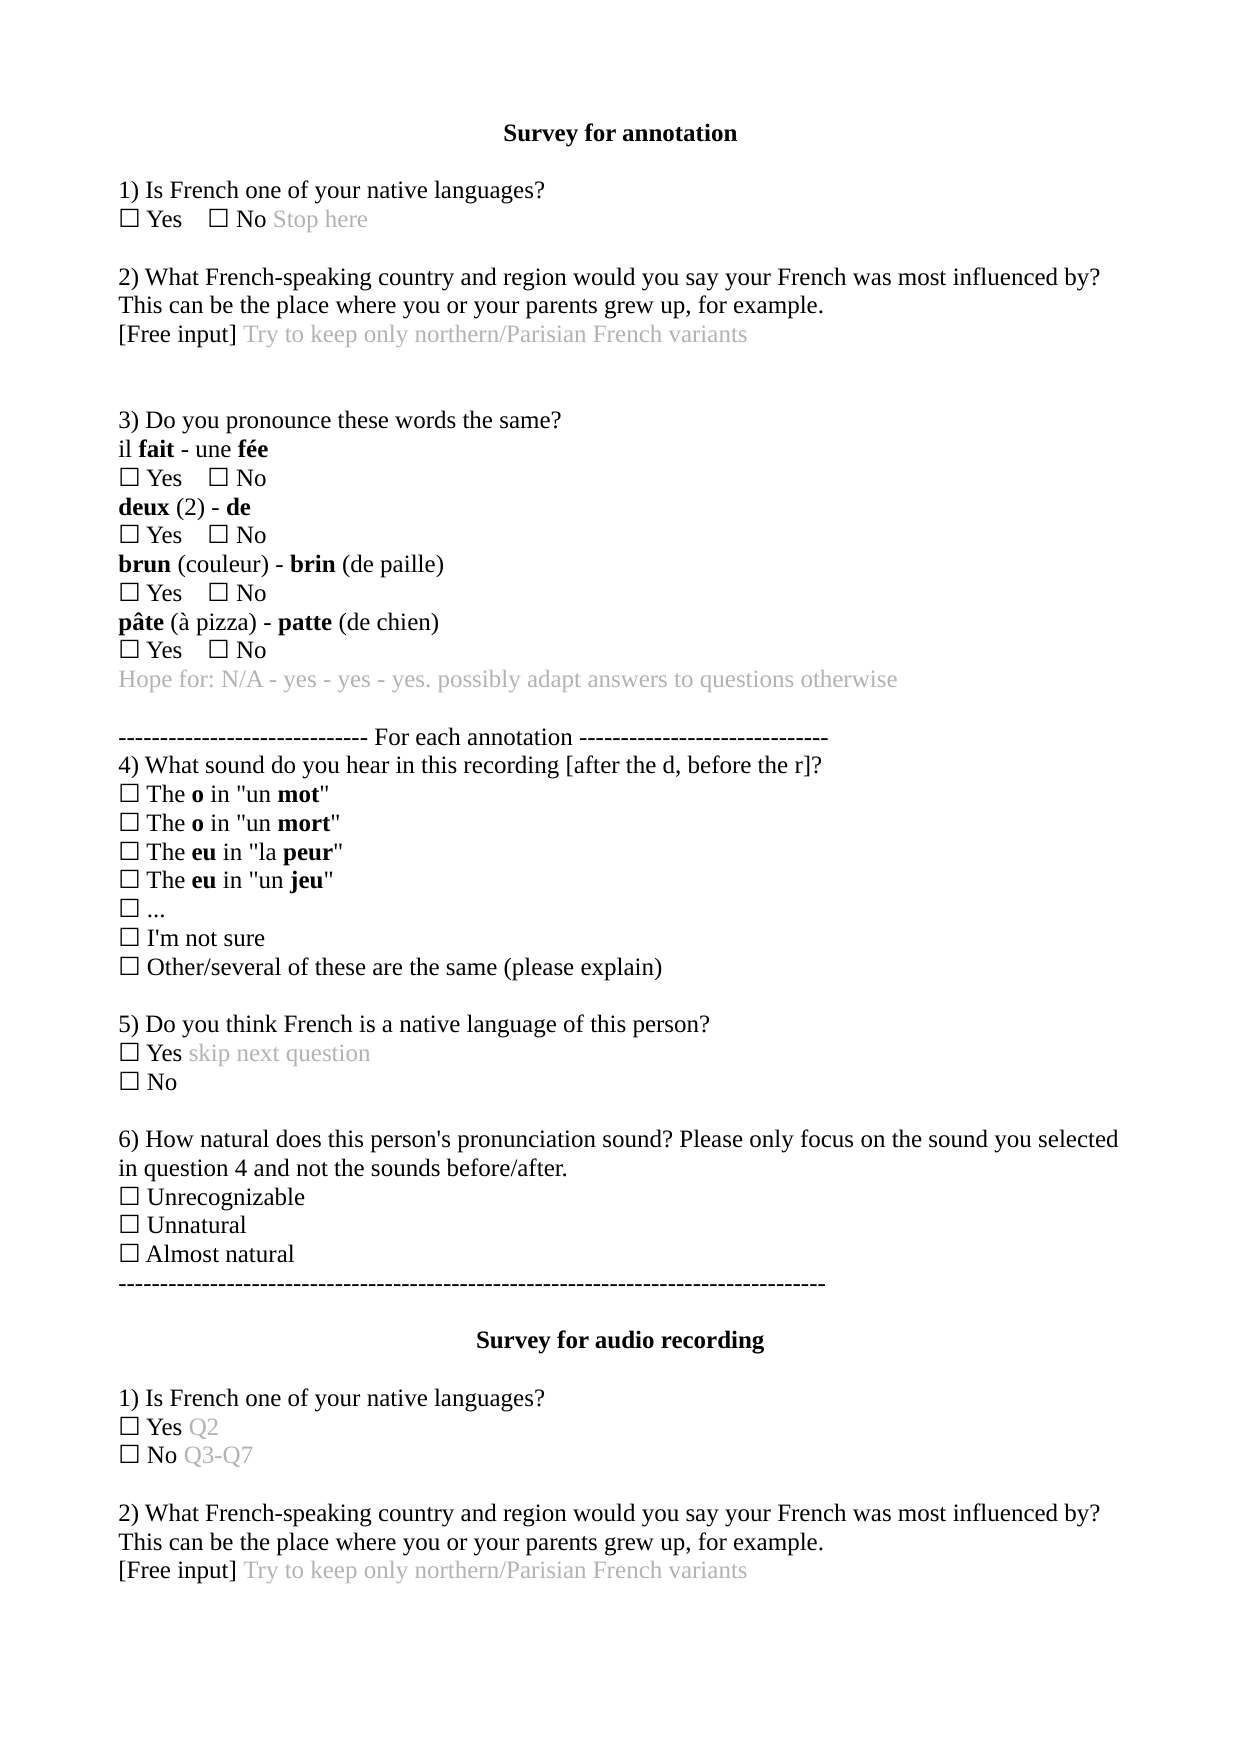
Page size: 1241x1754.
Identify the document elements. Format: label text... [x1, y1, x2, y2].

text ☐ No Q3-Q7 [118, 1441, 1122, 1469]
text ☐ Almost natural [118, 1239, 1122, 1268]
text ☐ The eu in "un jeu" [118, 866, 1122, 894]
text ☐ Unnatural [118, 1211, 1122, 1239]
text ☐ Yes ☐ No [118, 578, 1122, 607]
text ☐ Yes skip next question [118, 1038, 1122, 1067]
text 1) Is French one of your native languages? [118, 1383, 1122, 1412]
text deux (2) - de [118, 492, 1122, 521]
text [Free input] Try to keep only northern/Parisian French variants [118, 1556, 1122, 1584]
text brun (couleur) - brin (de paille) [118, 549, 1122, 578]
text 4) What sound do you hear in this recording [after the d, before the r]? [118, 751, 1122, 779]
text 1) Is French one of your native languages? [118, 176, 1122, 204]
text Survey for audio recording [118, 1326, 1122, 1354]
text ☐ Yes ☐ No [118, 463, 1122, 492]
text ☐ ... [118, 894, 1122, 923]
text il fait - une fée [118, 434, 1122, 463]
text ------------------------------------------------------------------------------------- [118, 1268, 1122, 1297]
text ☐ I'm not sure [118, 923, 1122, 952]
text ☐ Yes ☐ No [118, 636, 1122, 664]
text ☐ The eu in "la peur" [118, 837, 1122, 866]
text ------------------------------ For each annotation ------------------------------ [118, 722, 1122, 751]
text ☐ Other/several of these are the same (please explain) [118, 952, 1122, 981]
text ☐ Yes Q2 [118, 1412, 1122, 1441]
text 2) What French-speaking country and region would you say your French was most influenced by? This can be the place where you or your parents grew up, for example. [118, 1498, 1122, 1556]
text pâte (à pizza) - patte (de chien) [118, 607, 1122, 636]
text ☐ No [118, 1067, 1122, 1096]
text ☐ The o in "un mort" [118, 808, 1122, 837]
text 3) Do you pronounce these words the same? [118, 406, 1122, 434]
text 5) Do you think French is a native language of this person? [118, 1009, 1122, 1038]
text ☐ Yes ☐ No Stop here [118, 204, 1122, 233]
text ☐ Unrecognizable [118, 1182, 1122, 1211]
text [Free input] Try to keep only northern/Parisian French variants [118, 319, 1122, 348]
text 2) What French-speaking country and region would you say your French was most influenced by? This can be the place where you or your parents grew up, for example. [118, 262, 1122, 319]
text ☐ Yes ☐ No [118, 521, 1122, 549]
text 6) How natural does this person's pronunciation sound? Please only focus on the sound you selected in question 4 and not the sounds before/after. [118, 1124, 1122, 1182]
text Survey for annotation [118, 118, 1122, 147]
text ☐ The o in "un mot" [118, 779, 1122, 808]
text Hope for: N/A - yes - yes - yes. possibly adapt answers to questions otherwise [118, 664, 1122, 693]
